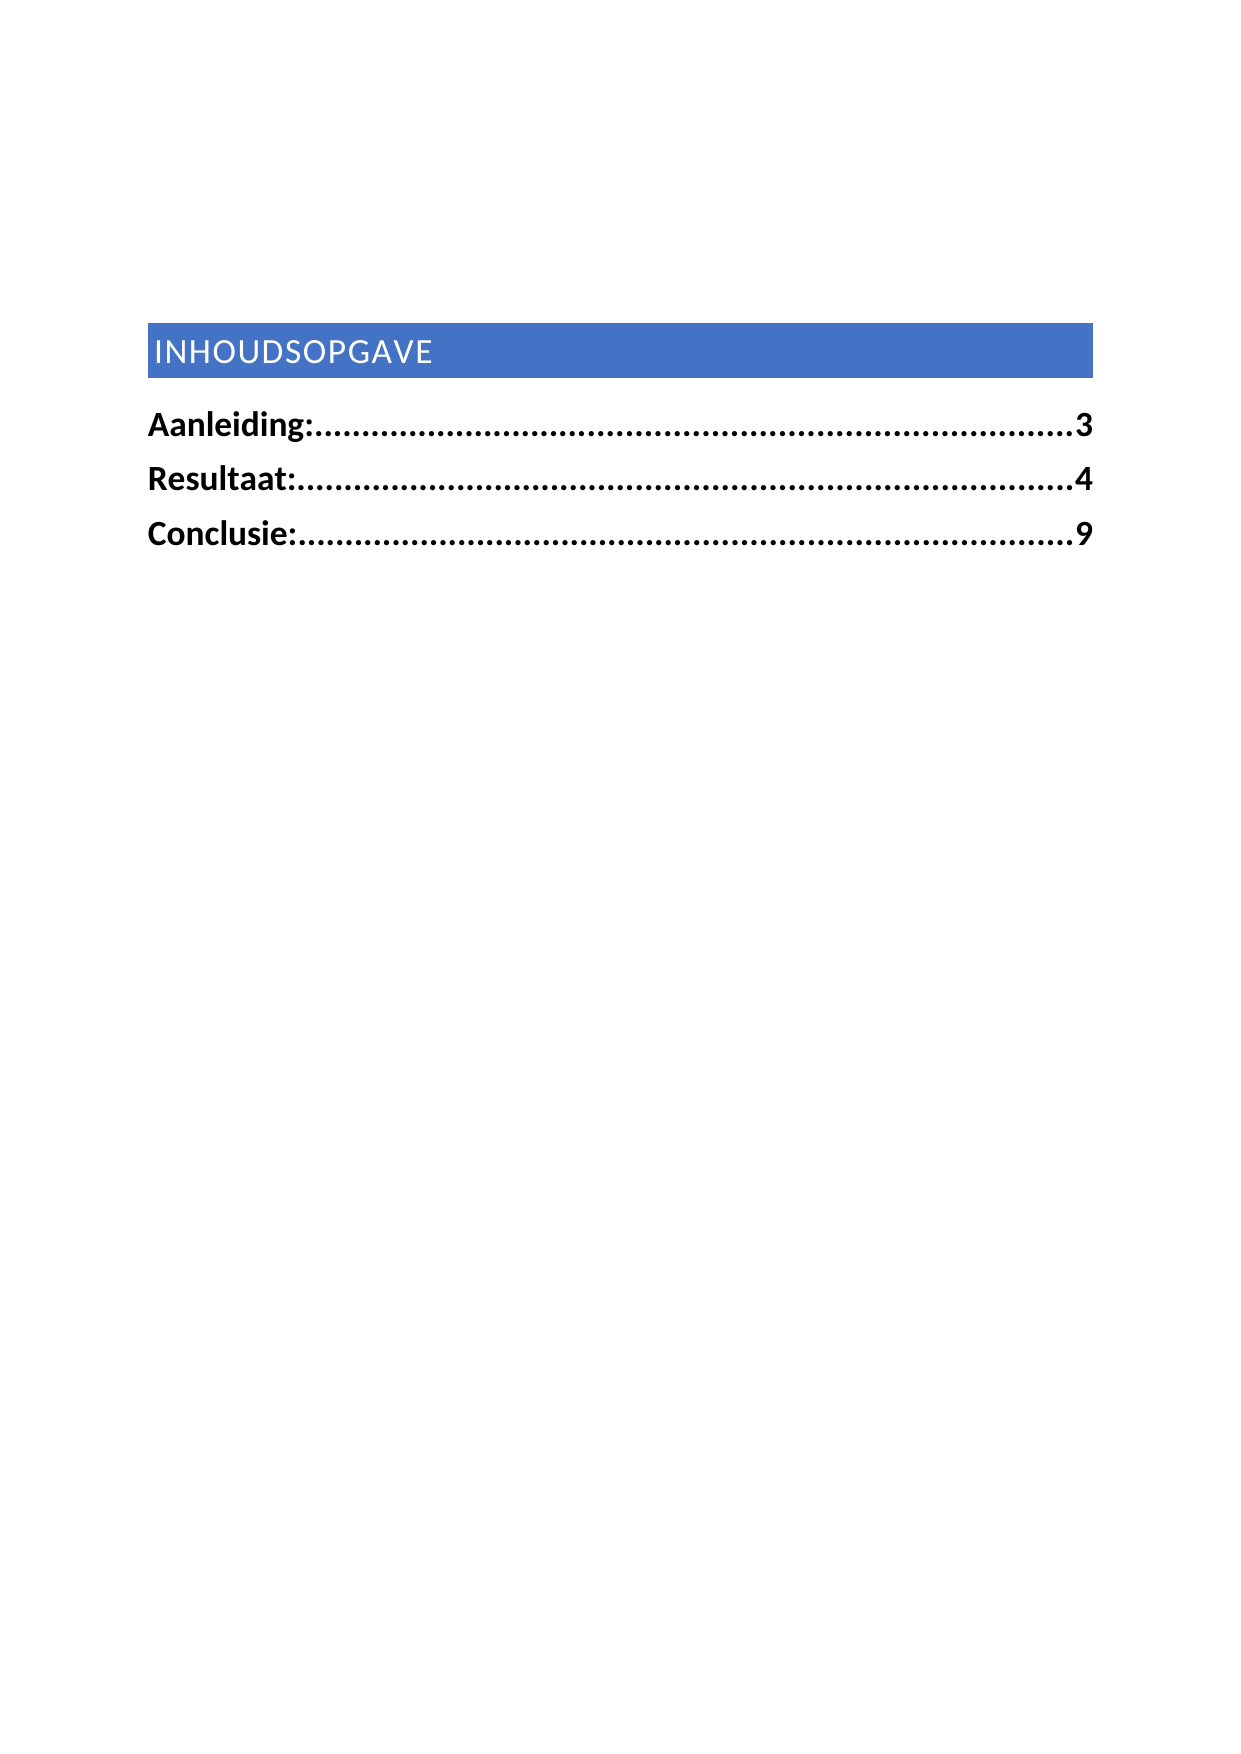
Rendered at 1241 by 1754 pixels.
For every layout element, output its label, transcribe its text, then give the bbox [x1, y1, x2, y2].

subtitle Aanleiding: 3 [148, 402, 1093, 445]
text Inhoudsopgave [154, 329, 1086, 372]
subtitle Conclusie: 9 [148, 511, 1093, 554]
subtitle Resultaat: 4 [148, 456, 1093, 500]
